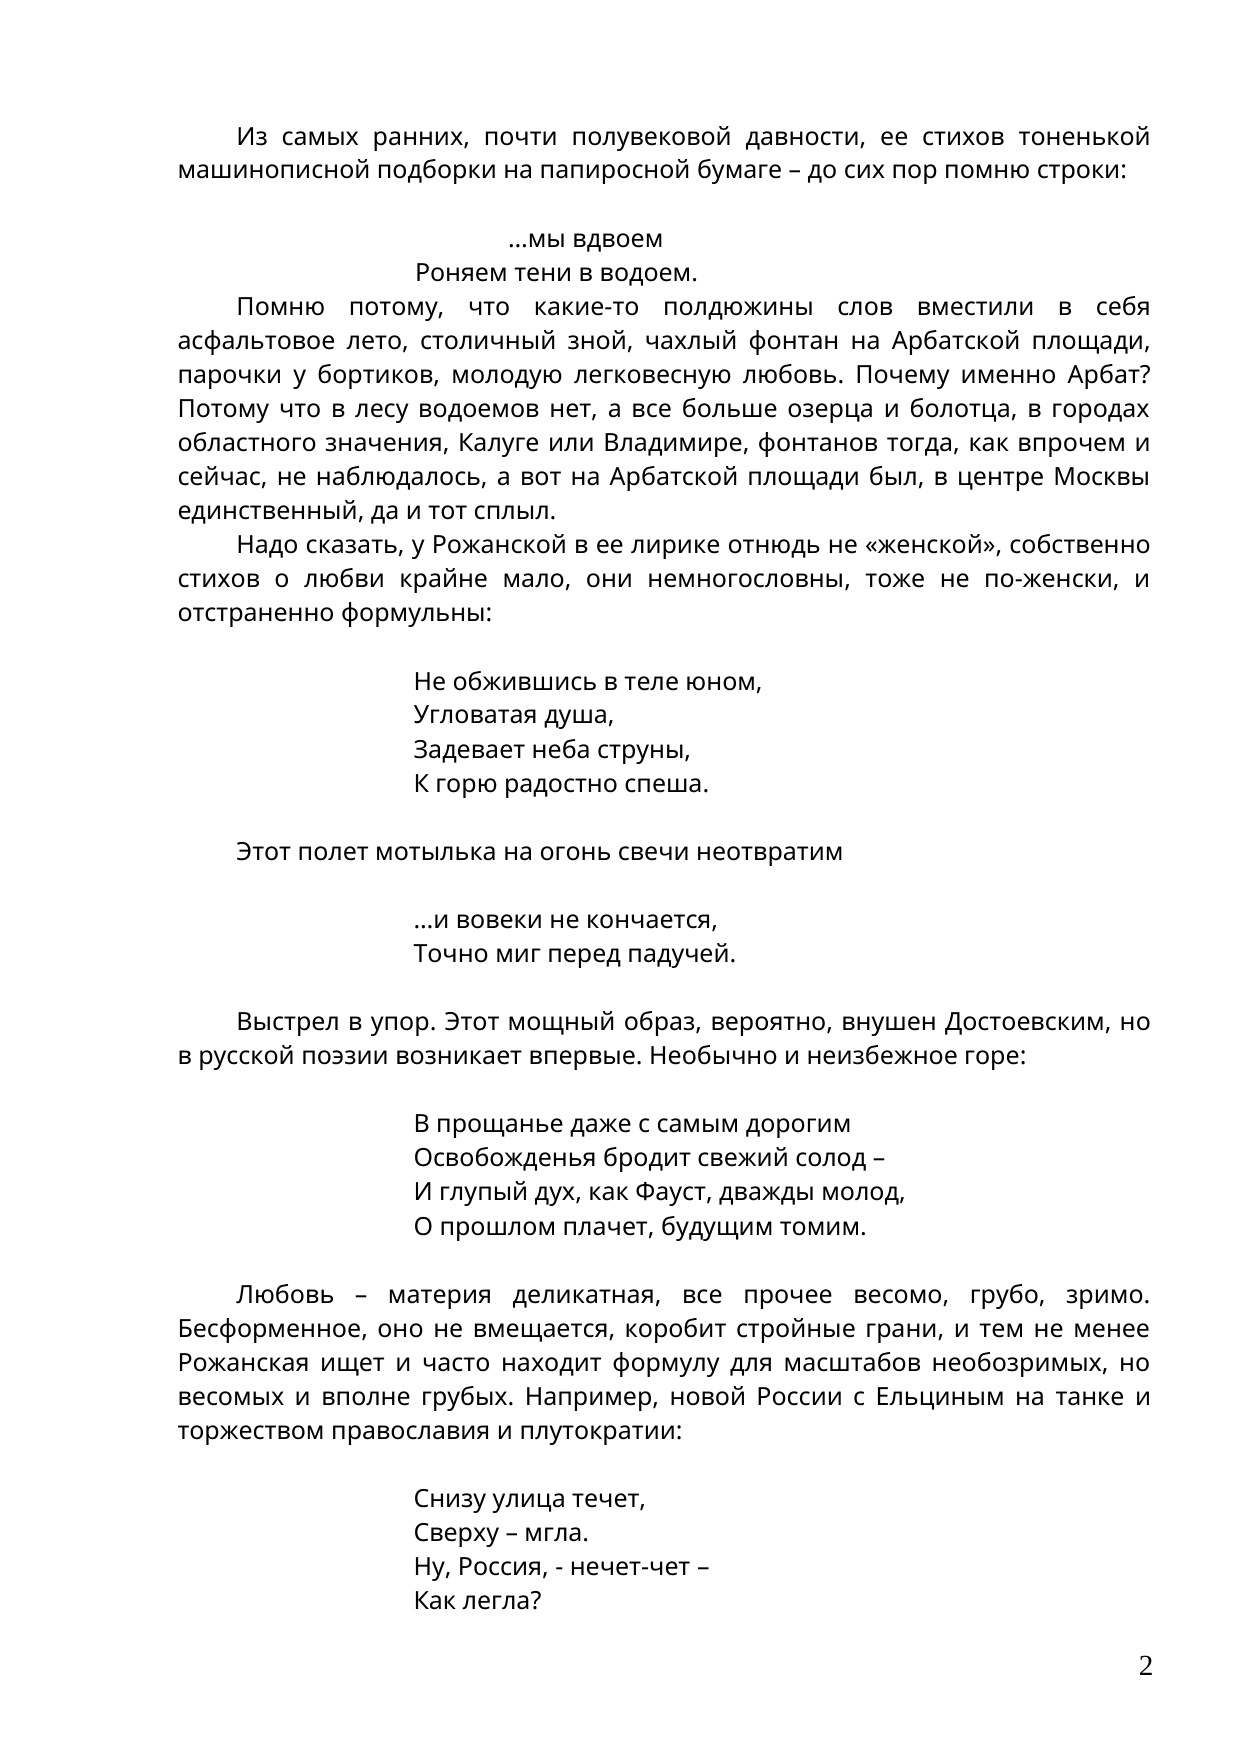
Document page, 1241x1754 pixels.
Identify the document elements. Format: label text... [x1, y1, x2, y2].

text Задевает неба струны, [413, 731, 1152, 765]
text Снизу улица течет, [413, 1481, 1152, 1515]
text …мы вдвоем [415, 220, 1152, 254]
text О прошлом плачет, будущим томим. [413, 1208, 1152, 1242]
text Сверху – мгла. [413, 1515, 1152, 1549]
text В прощанье даже с самым дорогим [413, 1106, 1152, 1140]
text Любовь – материя деликатная, все прочее весомо, грубо, зримо. Бесформенное, оно не вмещается, коробит стройные грани, и тем не менее Рожанская ищет и часто находит формулу для масштабов необозримых, но весомых и вполне грубых. Например, новой России с Ельциным на танке и торжеством православия и плутократии: [177, 1276, 1152, 1447]
text Из самых ранних, почти полувековой давности, ее стихов тоненькой машинописной подборки на папиросной бумаге – до сих пор помню строки: [177, 118, 1152, 186]
text Выстрел в упор. Этот мощный образ, вероятно, внушен Достоевским, но в русской поэзии возникает впервые. Необычно и неизбежное горе: [177, 1004, 1152, 1072]
text Освобожденья бродит свежий солод – [413, 1140, 1152, 1174]
text Этот полет мотылька на огонь свечи неотвратим [177, 833, 1152, 867]
text Ну, Россия, - нечет-чет – [413, 1549, 1152, 1583]
text И глупый дух, как Фауст, дважды молод, [413, 1174, 1152, 1208]
text Не обжившись в теле юном, [413, 663, 1152, 697]
text Помню потому, что какие-то полдюжины слов вместили в себя асфальтовое лето, столичный зной, чахлый фонтан на Арбатской площади, парочки у бортиков, молодую легковесную любовь. Почему именно Арбат? Потому что в лесу водоемов нет, а все больше озерца и болотца, в городах областного значения, Калуге или Владимире, фонтанов тогда, как впрочем и сейчас, не наблюдалось, а вот на Арбатской площади был, в центре Москвы единственный, да и тот сплыл. [177, 288, 1152, 527]
text К горю радостно спеша. [413, 765, 1152, 799]
text Точно миг перед падучей. [413, 936, 1152, 970]
text …и вовеки не кончается, [413, 902, 1152, 936]
text Роняем тени в водоем. [415, 254, 1152, 288]
text Надо сказать, у Рожанской в ее лирике отнюдь не «женской», собственно стихов о любви крайне мало, они немногословны, тоже не по-женски, и отстраненно формульны: [177, 527, 1152, 629]
text Как легла? [413, 1583, 1152, 1617]
text Угловатая душа, [413, 697, 1152, 731]
